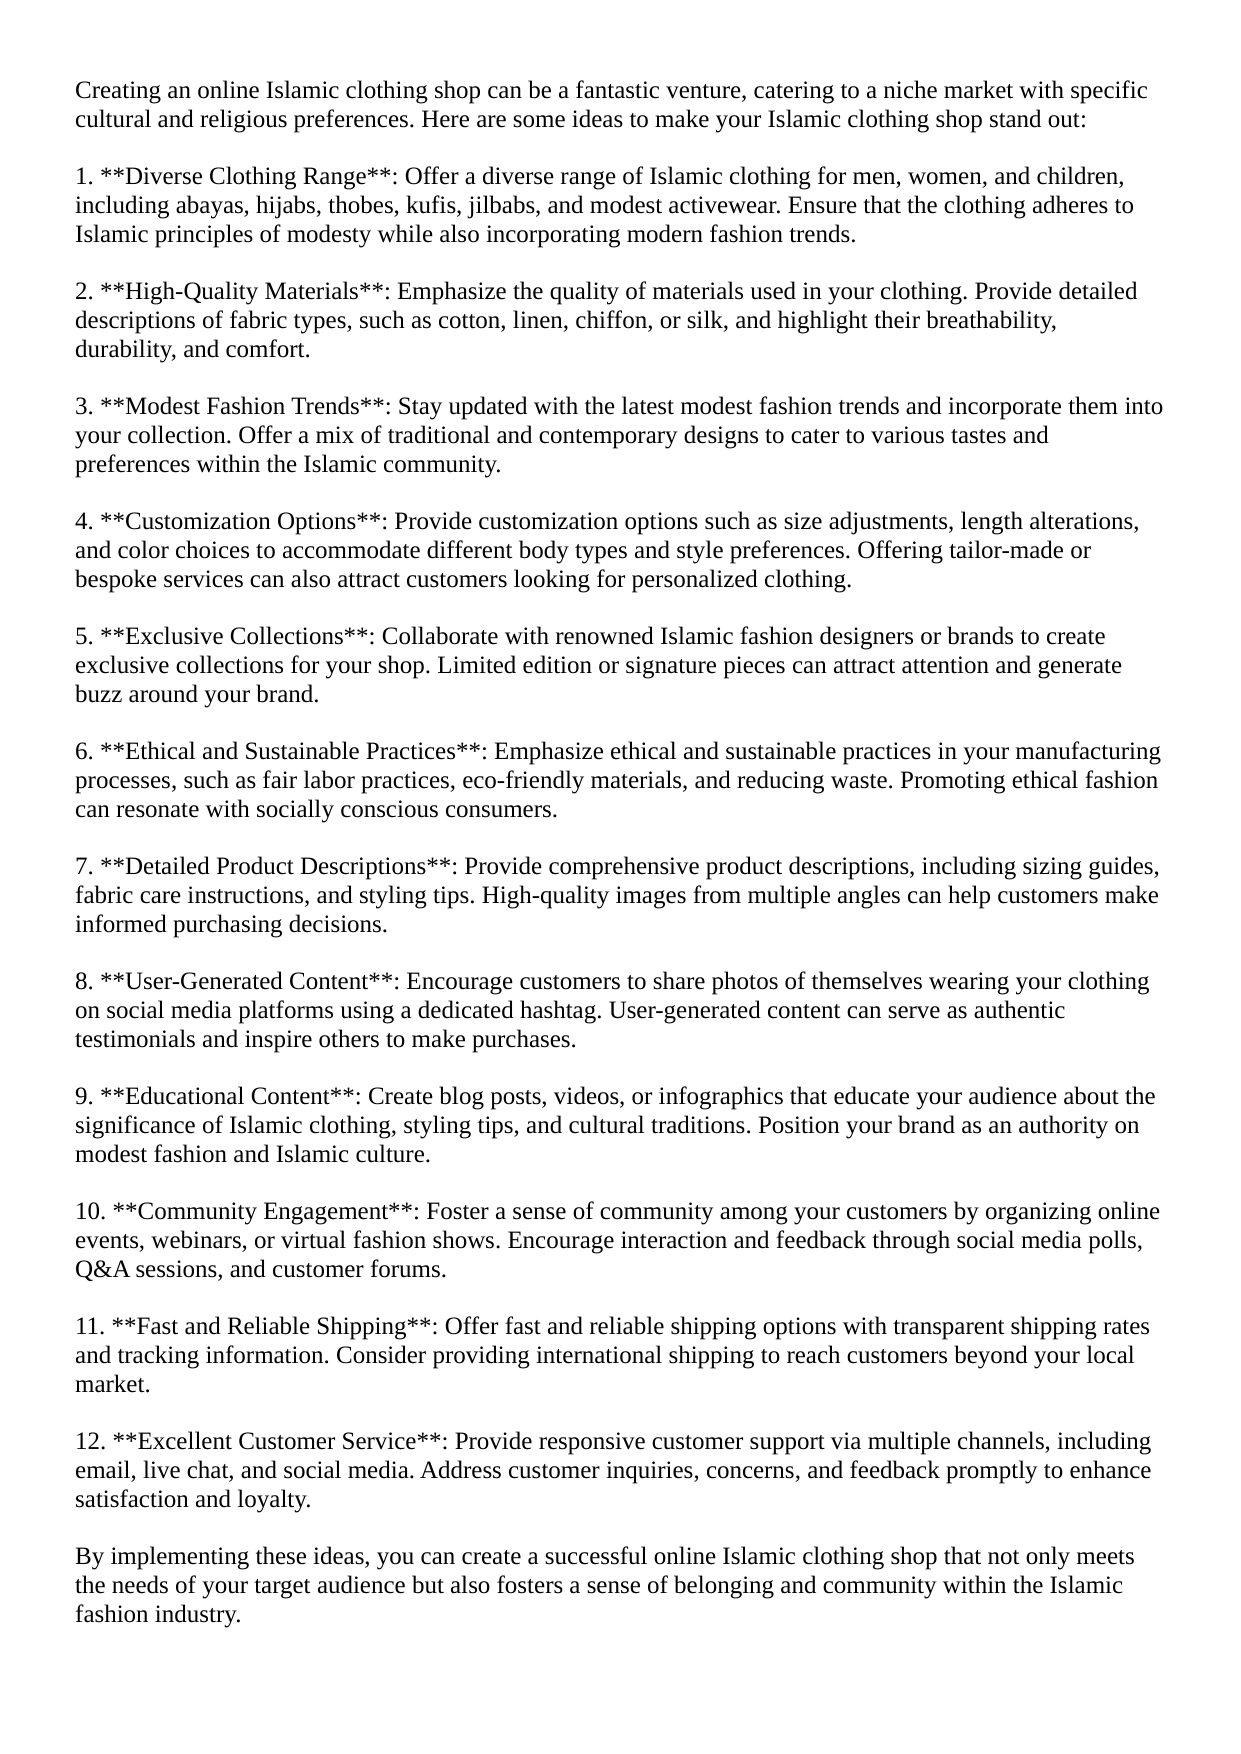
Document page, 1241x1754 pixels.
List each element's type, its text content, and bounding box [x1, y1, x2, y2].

text 11. **Fast and Reliable Shipping**: Offer fast and reliable shipping options with transparent shipping rates and tracking information. Consider providing international shipping to reach customers beyond your local market. [75, 1311, 1165, 1397]
text 8. **User-Generated Content**: Encourage customers to share photos of themselves wearing your clothing on social media platforms using a dedicated hashtag. User-generated content can serve as authentic testimonials and inspire others to make purchases. [75, 966, 1165, 1052]
text 4. **Customization Options**: Provide customization options such as size adjustments, length alterations, and color choices to accommodate different body types and style preferences. Offering tailor-made or bespoke services can also attract customers looking for personalized clothing. [75, 506, 1165, 592]
text 9. **Educational Content**: Create blog posts, videos, or infographics that educate your audience about the significance of Islamic clothing, styling tips, and cultural traditions. Position your brand as an authority on modest fashion and Islamic culture. [75, 1081, 1165, 1167]
text 1. **Diverse Clothing Range**: Offer a diverse range of Islamic clothing for men, women, and children, including abayas, hijabs, thobes, kufis, jilbabs, and modest activewear. Ensure that the clothing adheres to Islamic principles of modesty while also incorporating modern fashion trends. [75, 161, 1165, 247]
text Creating an online Islamic clothing shop can be a fantastic venture, catering to a niche market with specific cultural and religious preferences. Here are some ideas to make your Islamic clothing shop stand out: [75, 75, 1165, 132]
text 10. **Community Engagement**: Foster a sense of community among your customers by organizing online events, webinars, or virtual fashion shows. Encourage interaction and feedback through social media polls, Q&A sessions, and customer forums. [75, 1196, 1165, 1282]
text 7. **Detailed Product Descriptions**: Provide comprehensive product descriptions, including sizing guides, fabric care instructions, and styling tips. High-quality images from multiple angles can help customers make informed purchasing decisions. [75, 851, 1165, 937]
text 2. **High-Quality Materials**: Emphasize the quality of materials used in your clothing. Provide detailed descriptions of fabric types, such as cotton, linen, chiffon, or silk, and highlight their breathability, durability, and comfort. [75, 276, 1165, 362]
text 12. **Excellent Customer Service**: Provide responsive customer support via multiple channels, including email, live chat, and social media. Address customer inquiries, concerns, and feedback promptly to enhance satisfaction and loyalty. [75, 1426, 1165, 1512]
text 3. **Modest Fashion Trends**: Stay updated with the latest modest fashion trends and incorporate them into your collection. Offer a mix of traditional and contemporary designs to cater to various tastes and preferences within the Islamic community. [75, 391, 1165, 477]
text By implementing these ideas, you can create a successful online Islamic clothing shop that not only meets the needs of your target audience but also fosters a sense of belonging and community within the Islamic fashion industry. [75, 1541, 1165, 1627]
text 6. **Ethical and Sustainable Practices**: Emphasize ethical and sustainable practices in your manufacturing processes, such as fair labor practices, eco-friendly materials, and reducing waste. Promoting ethical fashion can resonate with socially conscious consumers. [75, 736, 1165, 822]
text 5. **Exclusive Collections**: Collaborate with renowned Islamic fashion designers or brands to create exclusive collections for your shop. Limited edition or signature pieces can attract attention and generate buzz around your brand. [75, 621, 1165, 707]
